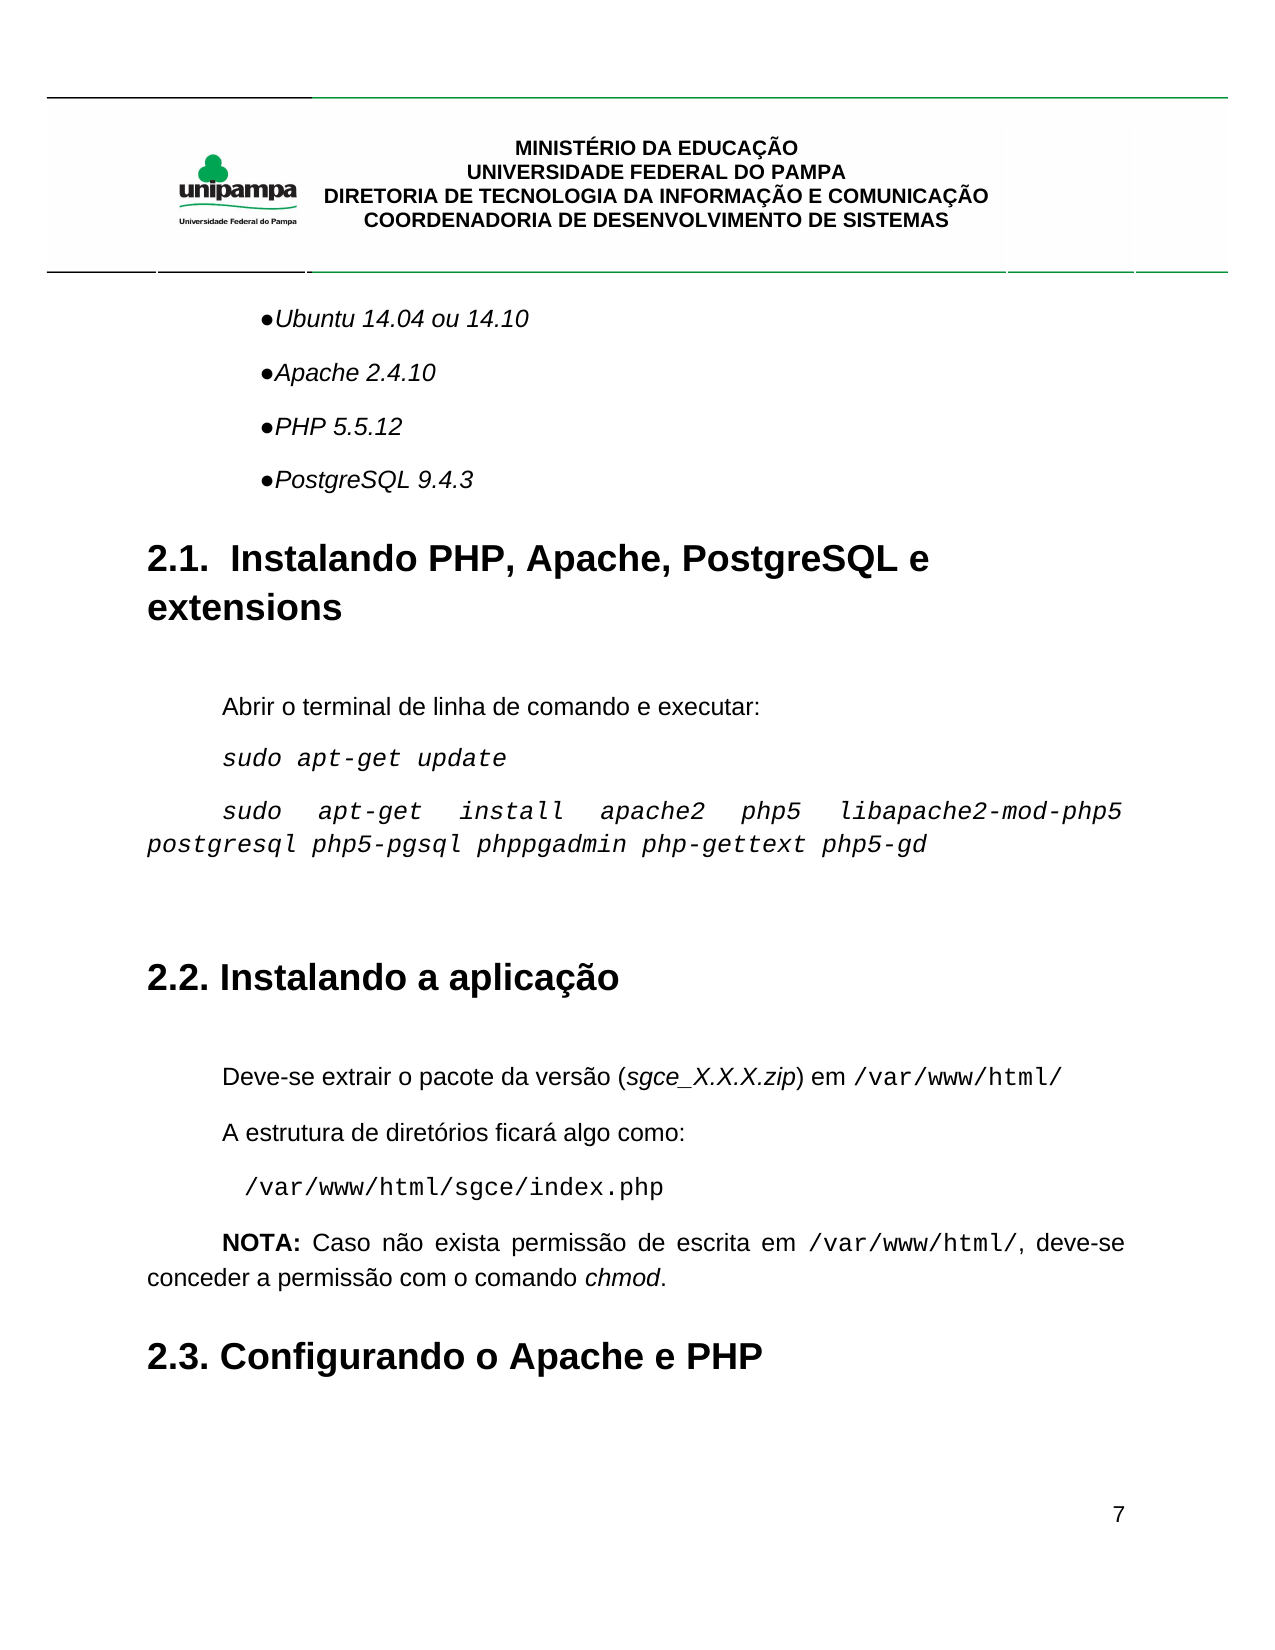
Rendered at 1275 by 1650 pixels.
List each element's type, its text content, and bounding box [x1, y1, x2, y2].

picture [46, 97, 1228, 273]
list PHP 5.5.12 [147, 412, 1125, 440]
text sudo apt-get install apache2 php5 libapache2-mod-php5 postgresql php5-pgsql phppgadmin php-gettext php5-gd [147, 799, 1125, 860]
picture [1008, 125, 1134, 273]
text /var/www/html/sgce/index.php [147, 1172, 1125, 1203]
text sudo apt-get update [147, 746, 1125, 774]
picture [158, 125, 306, 273]
subtitle 2.1. Instalando PHP, Apache, PostgreSQL e extensions [147, 536, 1125, 629]
text Abrir o terminal de linha de comando e executar: [147, 692, 1125, 721]
subtitle 2.3. Configurando o Apache e PHP [147, 1334, 1125, 1377]
text Deve-se extrair o pacote da versão (sgce_X.X.X.zip) em /var/www/html/ [147, 1062, 1125, 1092]
text A estrutura de diretórios ficará algo como: [147, 1118, 1125, 1147]
text NOTA: Caso não exista permissão de escrita em /var/www/html/, deve-se conceder a permissão com o comando chmod. [147, 1228, 1125, 1292]
subtitle 2.2. Instalando a aplicação [147, 955, 1125, 998]
picture [307, 125, 1006, 273]
list PostgreSQL 9.4.3 [147, 465, 1125, 494]
list Apache 2.4.10 [147, 358, 1125, 386]
list Ubuntu 14.04 ou 14.10 [147, 304, 1125, 333]
